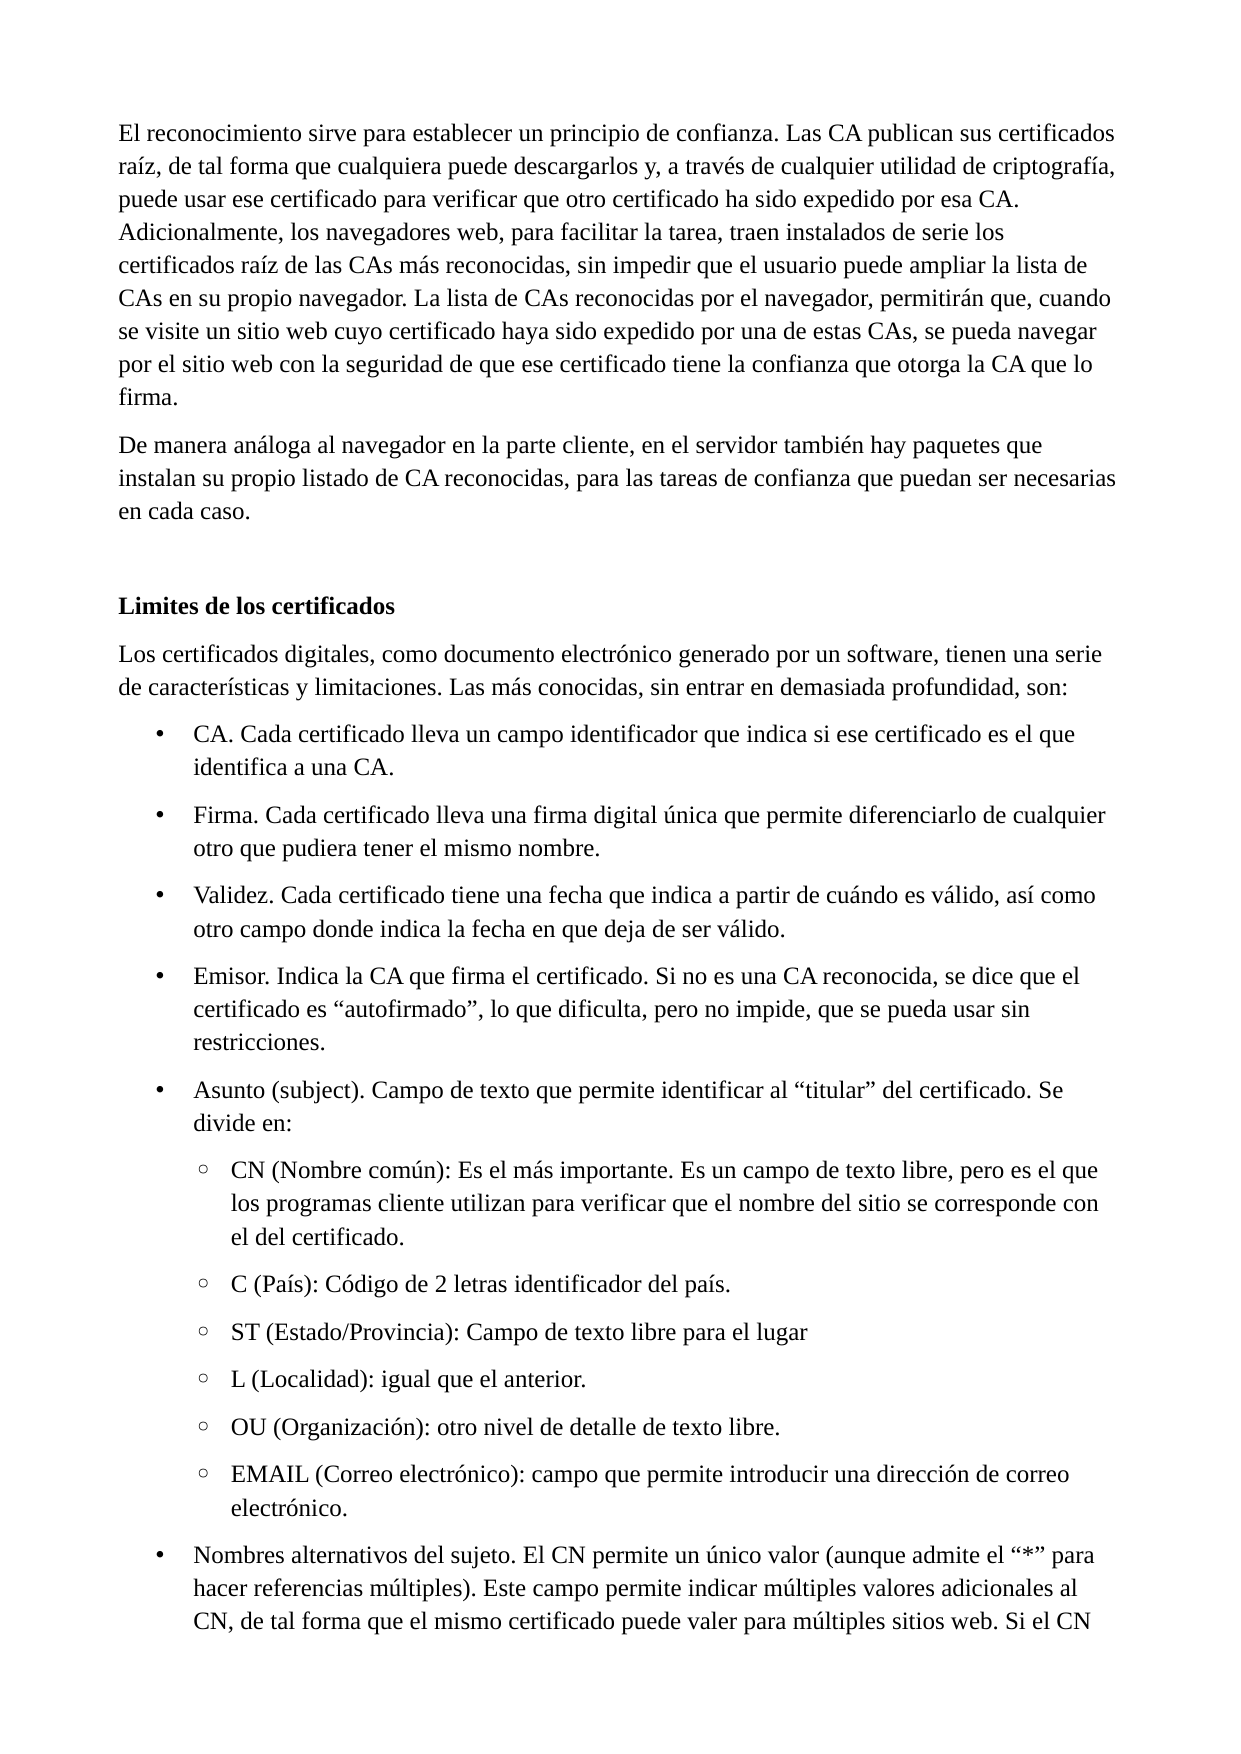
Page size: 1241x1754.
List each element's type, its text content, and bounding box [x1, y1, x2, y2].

list C (País): Código de 2 letras identificador del país. [193, 1269, 1122, 1298]
list Firma. Cada certificado lleva una firma digital única que permite diferenciarlo de cualquier otro que pudiera tener el mismo nombre. [156, 800, 1122, 862]
list ST (Estado/Provincia): Campo de texto libre para el lugar [193, 1317, 1122, 1346]
text Limites de los certificados [118, 591, 1122, 620]
list Asunto (subject). Campo de texto que permite identificar al “titular” del certificado. Se divide en: [156, 1075, 1122, 1137]
list CA. Cada certificado lleva un campo identificador que indica si ese certificado es el que identifica a una CA. [156, 719, 1122, 781]
text Los certificados digitales, como documento electrónico generado por un software, tienen una serie de características y limitaciones. Las más conocidas, sin entrar en demasiada profundidad, son: [118, 639, 1122, 701]
list Emisor. Indica la CA que firma el certificado. Si no es una CA reconocida, se dice que el certificado es “autofirmado”, lo que dificulta, pero no impide, que se pueda usar sin restricciones. [156, 961, 1122, 1056]
text El reconocimiento sirve para establecer un principio de confianza. Las CA publican sus certificados raíz, de tal forma que cualquiera puede descargarlos y, a través de cualquier utilidad de criptografía, puede usar ese certificado para verificar que otro certificado ha sido expedido por esa CA. Adicionalmente, los navegadores web, para facilitar la tarea, traen instalados de serie los certificados raíz de las CAs más reconocidas, sin impedir que el usuario puede ampliar la lista de CAs en su propio navegador. La lista de CAs reconocidas por el navegador, permitirán que, cuando se visite un sitio web cuyo certificado haya sido expedido por una de estas CAs, se pueda navegar por el sitio web con la seguridad de que ese certificado tiene la confianza que otorga la CA que lo firma. [118, 118, 1122, 411]
list EMAIL (Correo electrónico): campo que permite introducir una dirección de correo electrónico. [193, 1459, 1122, 1521]
list Nombres alternativos del sujeto. El CN permite un único valor (aunque admite el “*” para hacer referencias múltiples). Este campo permite indicar múltiples valores adicionales al CN, de tal forma que el mismo certificado puede valer para múltiples sitios web. Si el CN [156, 1540, 1122, 1635]
list Validez. Cada certificado tiene una fecha que indica a partir de cuándo es válido, así como otro campo donde indica la fecha en que deja de ser válido. [156, 881, 1122, 942]
text De manera análoga al navegador en la parte cliente, en el servidor también hay paquetes que instalan su propio listado de CA reconocidas, para las tareas de confianza que puedan ser necesarias en cada caso. [118, 430, 1122, 525]
list OU (Organización): otro nivel de detalle de texto libre. [193, 1412, 1122, 1441]
list L (Localidad): igual que el anterior. [193, 1364, 1122, 1393]
list CN (Nombre común): Es el más importante. Es un campo de texto libre, pero es el que los programas cliente utilizan para verificar que el nombre del sitio se corresponde con el del certificado. [193, 1156, 1122, 1250]
